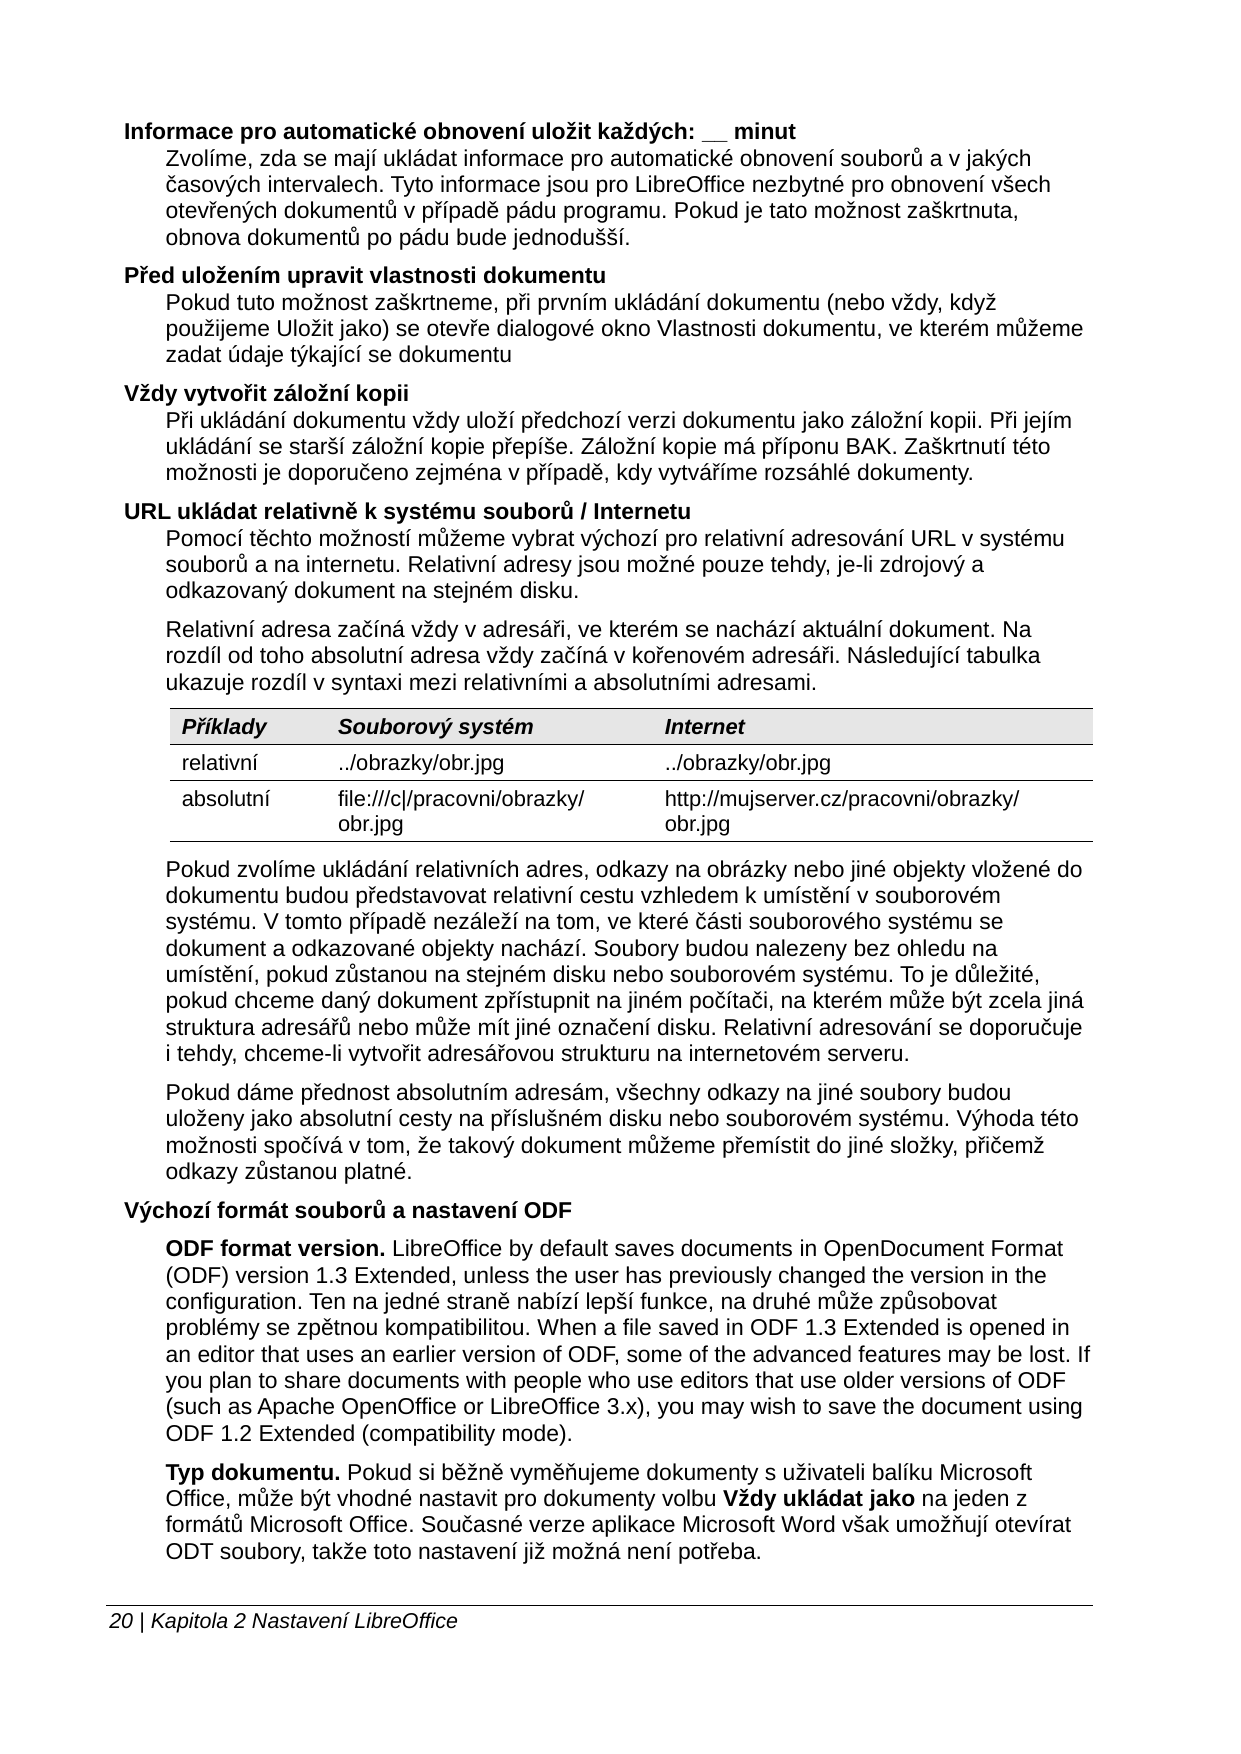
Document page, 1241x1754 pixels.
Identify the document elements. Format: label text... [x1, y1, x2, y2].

table_cell ../obrazky/obr.jpg [653, 745, 1093, 779]
table_cell relativní [170, 745, 326, 779]
text Pokud zvolíme ukládání relativních adres, odkazy na obrázky nebo jiné objekty vložené do dokumentu budou představovat relativní cestu vzhledem k umístění v souborovém systému. V tomto případě nezáleží na tom, ve které části souborového systému se dokument a odkazované objekty nachází. Soubory budou nalezeny bez ohledu na umístění, pokud zůstanou na stejném disku nebo souborovém systému. To je důležité, pokud chceme daný dokument zpřístupnit na jiném počítači, na kterém může být zcela jiná struktura adresářů nebo může mít jiné označení disku. Relativní adresování se doporučuje i tehdy, chceme-li vytvořit adresářovou strukturu na internetovém serveru. [165, 856, 1093, 1066]
table_cell ../obrazky/obr.jpg [326, 745, 653, 779]
text Informace pro automatické obnovení uložit každých: __ minut [124, 118, 1093, 144]
text Před uložením upravit vlastnosti dokumentu [124, 262, 1093, 289]
text URL ukládat relativně k systému souborů / Internetu [124, 498, 1093, 524]
text Pomocí těchto možností můžeme vybrat výchozí pro relativní adresování URL v systému souborů a na internetu. Relativní adresy jsou možné pouze tehdy, je-li zdrojový a odkazovaný dokument na stejném disku. [165, 524, 1093, 604]
table_cell file:///c|/pracovni/obrazky/obr.jpg [326, 781, 653, 841]
table_header Internet [653, 709, 1093, 744]
text Typ dokumentu. Pokud si běžně vyměňujeme dokumenty s uživateli balíku Microsoft Office, může být vhodné nastavit pro dokumenty volbu Vždy ukládat jako na jeden z formátů Microsoft Office. Současné verze aplikace Microsoft Word však umožňují otevírat ODT soubory, takže toto nastavení již možná není potřeba. [165, 1458, 1093, 1564]
table_cell http://mujserver.cz/pracovni/obrazky/obr.jpg [653, 781, 1093, 841]
text Vždy vytvořit záložní kopii [124, 380, 1093, 407]
text ODF format version. LibreOffice by default saves documents in OpenDocument Format (ODF) version 1.3 Extended, unless the user has previously changed the version in the configuration. Ten na jedné straně nabízí lepší funkce, na druhé může způsobovat problémy se zpětnou kompatibilitou. When a file saved in ODF 1.3 Extended is opened in an editor that uses an earlier version of ODF, some of the advanced features may be lost. If you plan to share documents with people who use editors that use older versions of ODF (such as Apache OpenOffice or LibreOffice 3.x), you may wish to save the document using ODF 1.2 Extended (compatibility mode). [165, 1235, 1093, 1446]
text Při ukládání dokumentu vždy uloží předchozí verzi dokumentu jako záložní kopii. Při jejím ukládání se starší záložní kopie přepíše. Záložní kopie má příponu BAK. Zaškrtnutí této možnosti je doporučeno zejména v případě, kdy vytváříme rozsáhlé dokumenty. [165, 407, 1093, 486]
table_header Příklady [170, 709, 326, 744]
table_cell absolutní [170, 781, 326, 841]
text Relativní adresa začíná vždy v adresáři, ve kterém se nachází aktuální dokument. Na rozdíl od toho absolutní adresa vždy začíná v kořenovém adresáři. Následující tabulka ukazuje rozdíl v syntaxi mezi relativními a absolutními adresami. [165, 616, 1093, 695]
text Výchozí formát souborů a nastavení ODF [124, 1197, 1093, 1223]
text Zvolíme, zda se mají ukládat informace pro automatické obnovení souborů a v jakých časových intervalech. Tyto informace jsou pro LibreOffice nezbytné pro obnovení všech otevřených dokumentů v případě pádu programu. Pokud je tato možnost zaškrtnuta, obnova dokumentů po pádu bude jednodušší. [165, 144, 1093, 250]
table_header Souborový systém [326, 709, 653, 744]
text Pokud tuto možnost zaškrtneme, při prvním ukládání dokumentu (nebo vždy, když použijeme Uložit jako) se otevře dialogové okno Vlastnosti dokumentu, ve kterém můžeme zadat údaje týkající se dokumentu [165, 289, 1093, 368]
text Pokud dáme přednost absolutním adresám, všechny odkazy na jiné soubory budou uloženy jako absolutní cesty na příslušném disku nebo souborovém systému. Výhoda této možnosti spočívá v tom, že takový dokument můžeme přemístit do jiné složky, přičemž odkazy zůstanou platné. [165, 1079, 1093, 1184]
